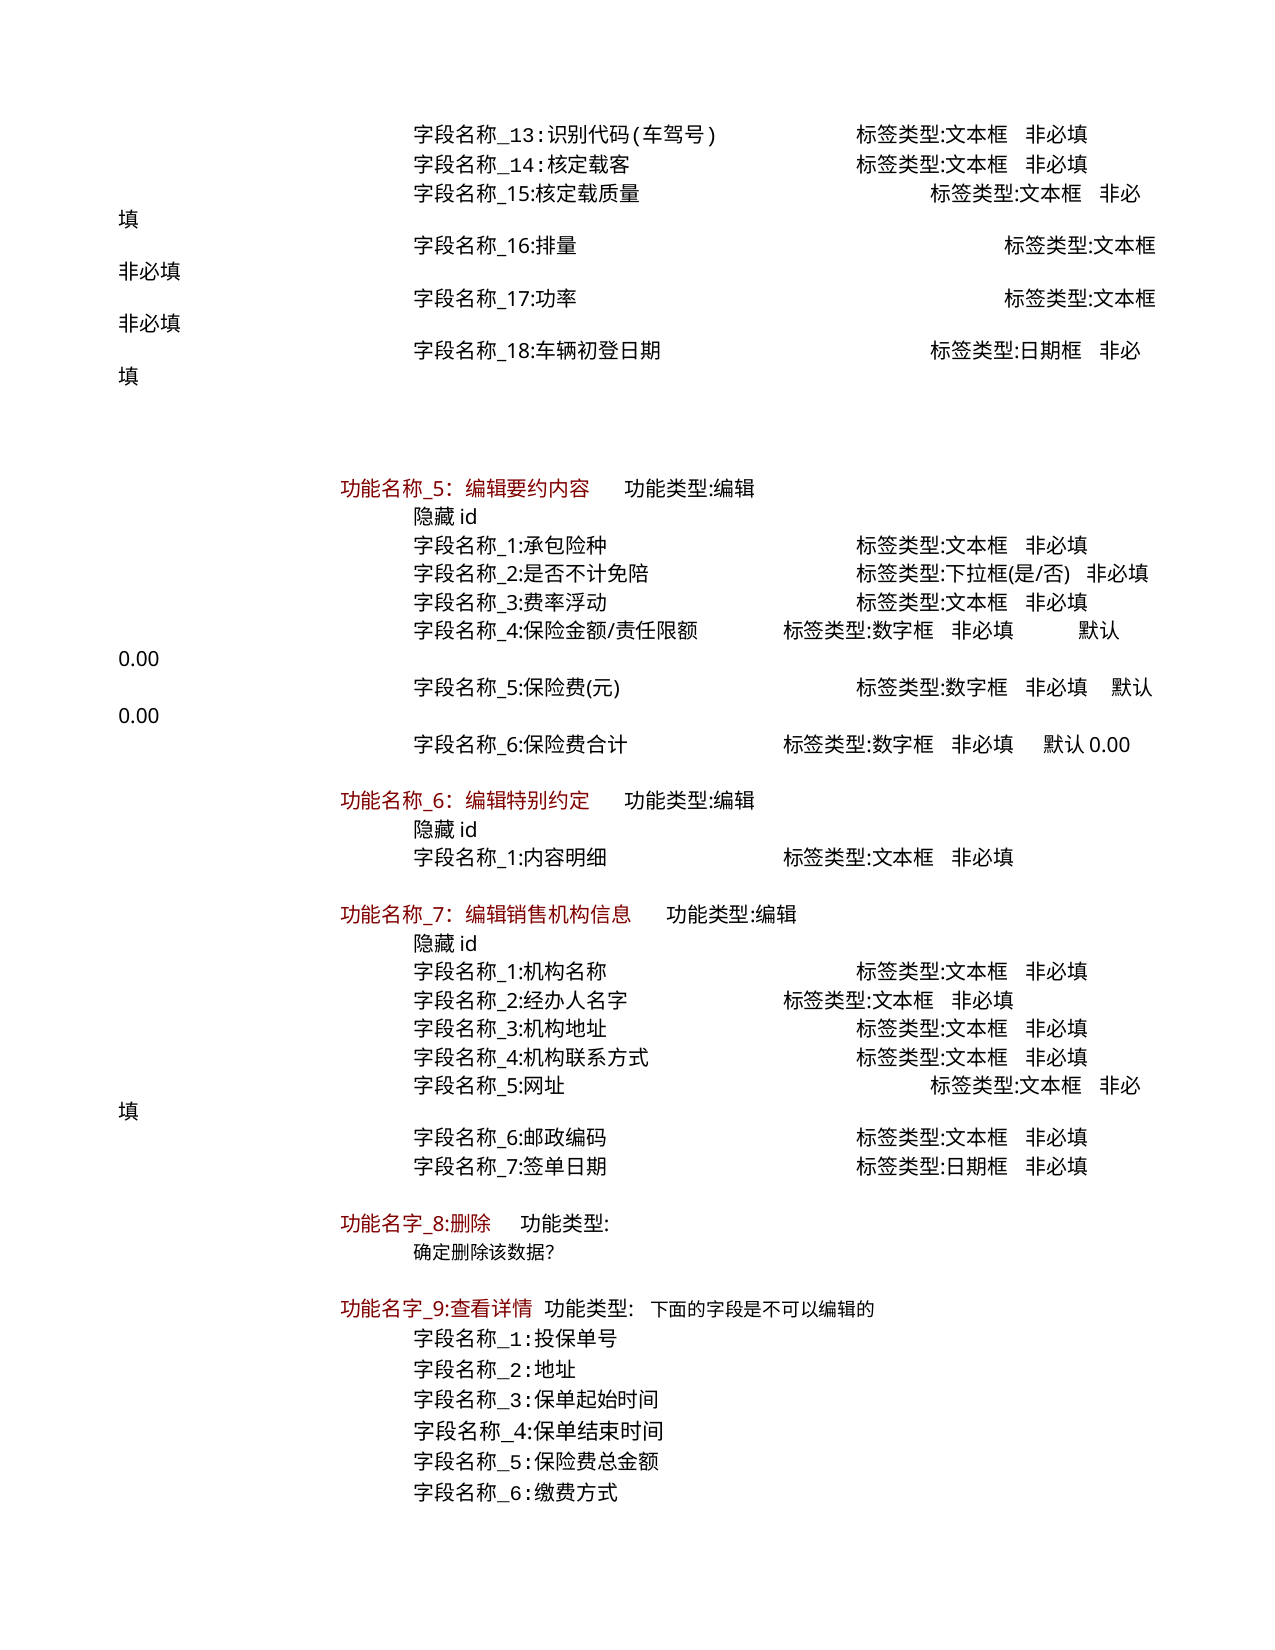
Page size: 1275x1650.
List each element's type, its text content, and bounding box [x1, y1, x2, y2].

text 功能名字_8:删除 功能类型: [118, 1209, 1157, 1237]
text 字段名称_2:经办人名字 标签类型:文本框 非必填 [118, 986, 1157, 1014]
text 字段名称_5:保险费(元) 标签类型:数字框 非必填 默认0.00 [118, 673, 1157, 730]
text 字段名称_14:核定载客 标签类型:文本框 非必填 [118, 148, 1157, 179]
text 字段名称_7:签单日期 标签类型:日期框 非必填 [118, 1152, 1157, 1180]
text 字段名称_5:保险费总金额 [118, 1445, 1157, 1476]
text 字段名称_13:识别代码(车驾号) 标签类型:文本框 非必填 [118, 118, 1157, 148]
text 字段名称_18:车辆初登日期 标签类型:日期框 非必填 [118, 336, 1157, 388]
text 字段名称_6:缴费方式 [118, 1476, 1157, 1506]
text 功能名称_6：编辑特别约定 功能类型:编辑 [118, 787, 1157, 815]
text 字段名称_15:核定载质量 标签类型:文本框 非必填 [118, 179, 1157, 231]
text 功能名称_5：编辑要约内容 功能类型:编辑 [118, 474, 1157, 502]
text 字段名称_5:网址 标签类型:文本框 非必填 [118, 1071, 1157, 1123]
text 字段名称_6:邮政编码 标签类型:文本框 非必填 [118, 1123, 1157, 1152]
text 字段名称_1:机构名称 标签类型:文本框 非必填 [118, 957, 1157, 986]
text 确定删除该数据？ [118, 1237, 1157, 1266]
text 字段名称_4:保险金额/责任限额 标签类型:数字框 非必填 默认0.00 [118, 616, 1157, 673]
text 字段名称_3:保单起始时间 [118, 1383, 1157, 1414]
text 字段名称_3:机构地址 标签类型:文本框 非必填 [118, 1014, 1157, 1043]
text 功能名字_9:查看详情 功能类型: 下面的字段是不可以编辑的 [118, 1294, 1157, 1322]
text 字段名称_4:机构联系方式 标签类型:文本框 非必填 [118, 1043, 1157, 1071]
text 隐藏id [118, 502, 1157, 531]
text 字段名称_3:费率浮动 标签类型:文本框 非必填 [118, 588, 1157, 616]
text 字段名称_1:承包险种 标签类型:文本框 非必填 [118, 531, 1157, 559]
text 功能名称_7：编辑销售机构信息 功能类型:编辑 [118, 900, 1157, 929]
text 字段名称_16:排量 标签类型:文本框 非必填 [118, 231, 1157, 284]
text 字段名称_4:保单结束时间 [118, 1414, 1157, 1445]
text 字段名称_1:投保单号 [118, 1322, 1157, 1353]
text 字段名称_2:是否不计免陪 标签类型:下拉框(是/否) 非必填 [118, 559, 1157, 588]
text 字段名称_17:功率 标签类型:文本框 非必填 [118, 284, 1157, 336]
text 字段名称_2:地址 [118, 1353, 1157, 1383]
text 隐藏id [118, 815, 1157, 843]
text 字段名称_1:内容明细 标签类型:文本框 非必填 [118, 843, 1157, 872]
text 字段名称_6:保险费合计 标签类型:数字框 非必填 默认0.00 [118, 730, 1157, 758]
text 隐藏id [118, 929, 1157, 957]
